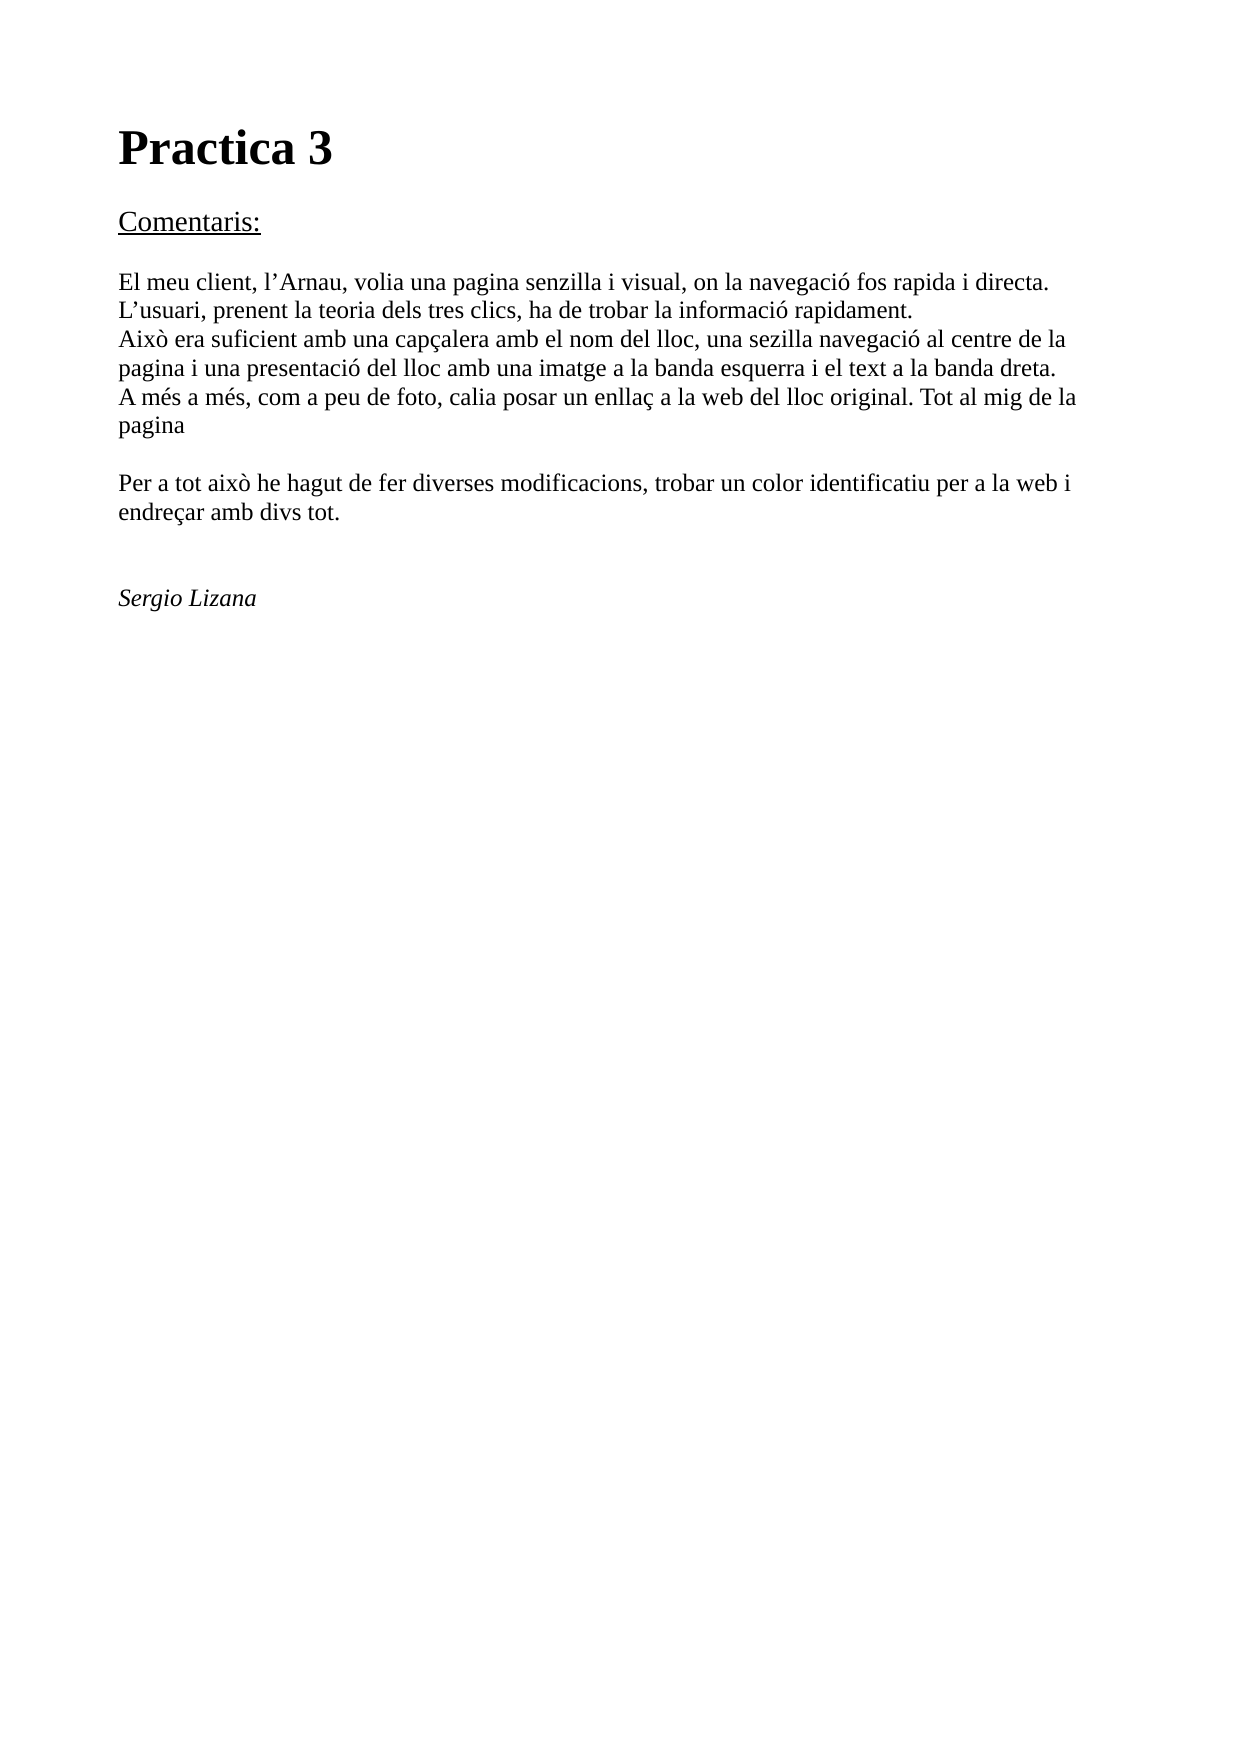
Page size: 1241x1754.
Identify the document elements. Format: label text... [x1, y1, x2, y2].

text Sergio Lizana [118, 583, 1122, 612]
text Això era suficient amb una capçalera amb el nom del lloc, una sezilla navegació al centre de la pagina i una presentació del lloc amb una imatge a la banda esquerra i el text a la banda dreta. [118, 324, 1122, 382]
text Comentaris: [118, 204, 1122, 238]
text Practica 3 [118, 118, 1122, 176]
text Per a tot això he hagut de fer diverses modificacions, trobar un color identificatiu per a la web i endreçar amb divs tot. [118, 468, 1122, 525]
text A més a més, com a peu de foto, calia posar un enllaç a la web del lloc original. Tot al mig de la pagina [118, 382, 1122, 439]
text El meu client, l’Arnau, volia una pagina senzilla i visual, on la navegació fos rapida i directa. L’usuari, prenent la teoria dels tres clics, ha de trobar la informació rapidament. [118, 267, 1122, 324]
